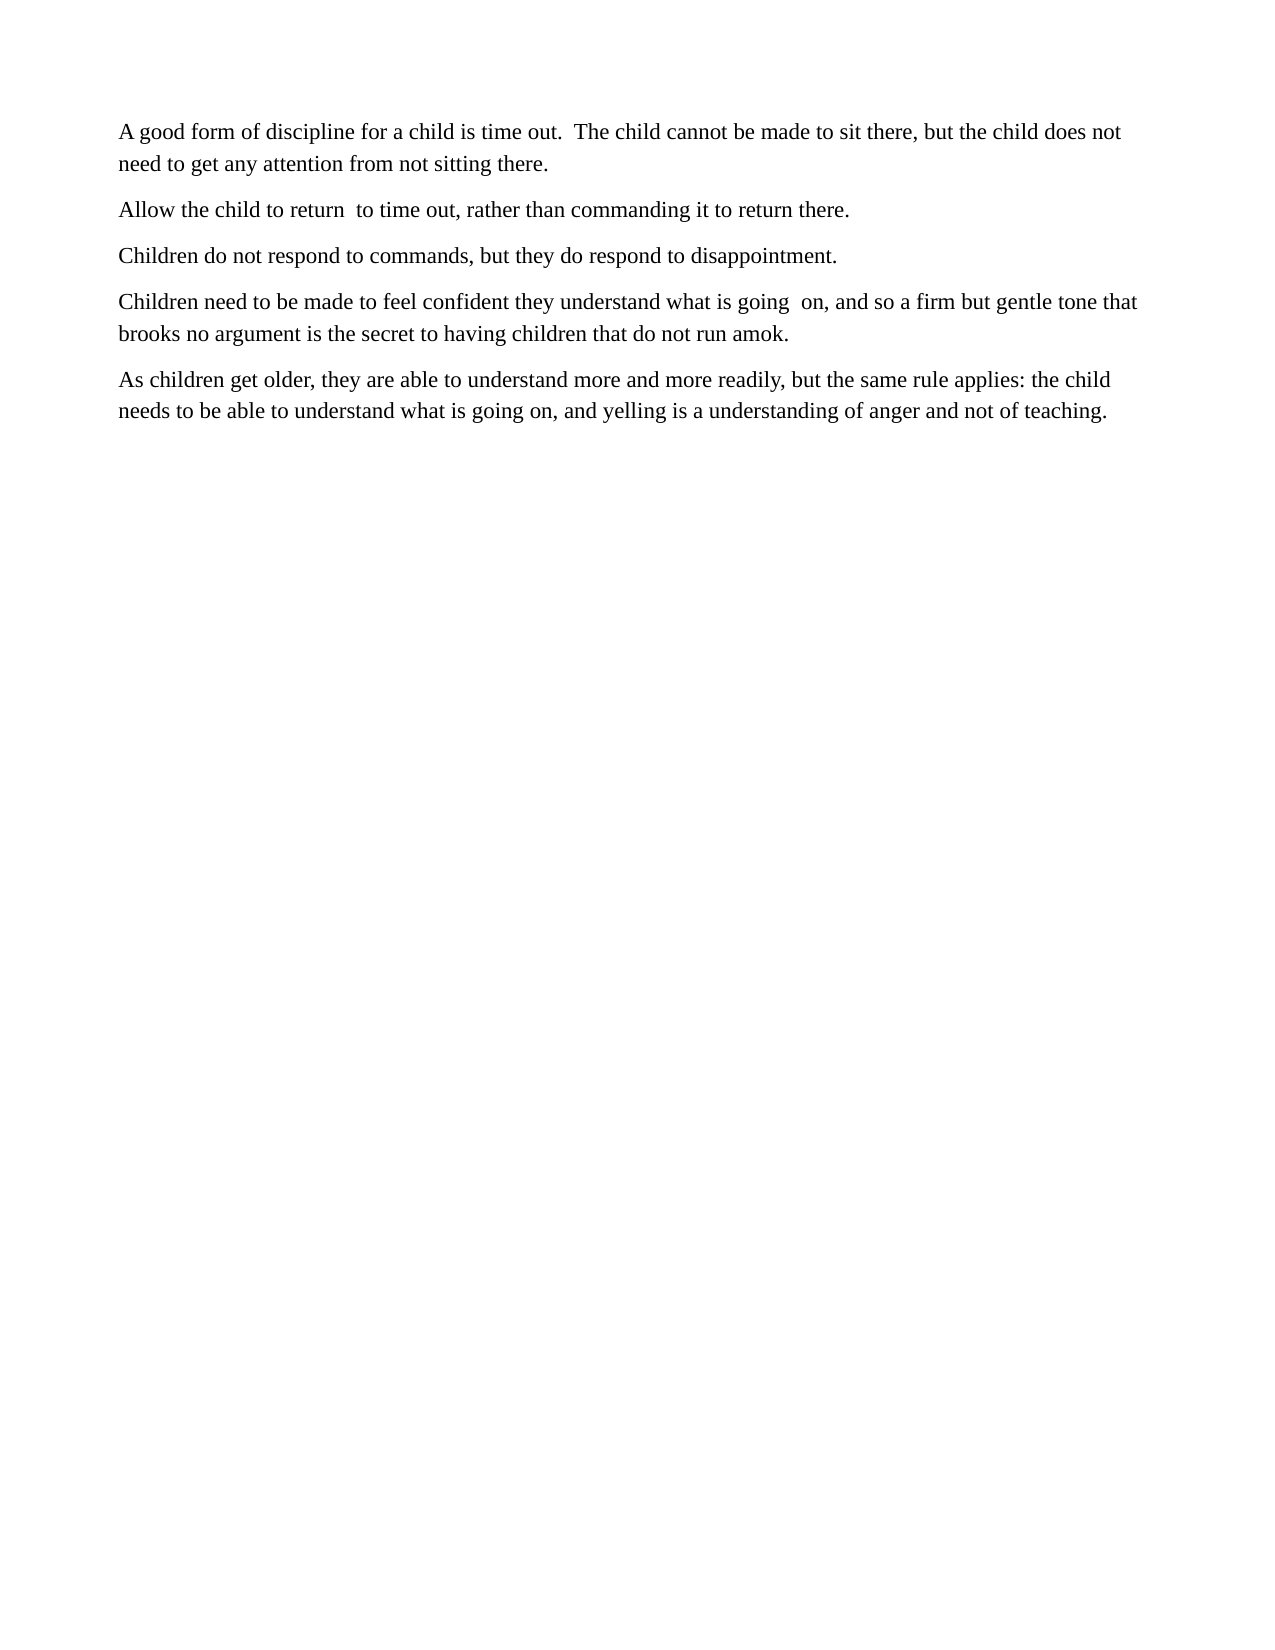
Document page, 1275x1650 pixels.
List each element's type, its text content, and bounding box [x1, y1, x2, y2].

text Allow the child to return to time out, rather than commanding it to return there. [118, 196, 1157, 222]
text Children do not respond to commands, but they do respond to disappointment. [118, 242, 1157, 268]
text A good form of discipline for a child is time out. The child cannot be made to sit there, but the child does not need to get any attention from not sitting there. [118, 118, 1157, 176]
text Children need to be made to feel confident they understand what is going on, and so a firm but gentle tone that brooks no argument is the secret to having children that do not run amok. [118, 288, 1157, 346]
text As children get older, they are able to understand more and more readily, but the same rule applies: the child needs to be able to understand what is going on, and yelling is a understanding of anger and not of teaching. [118, 366, 1157, 424]
